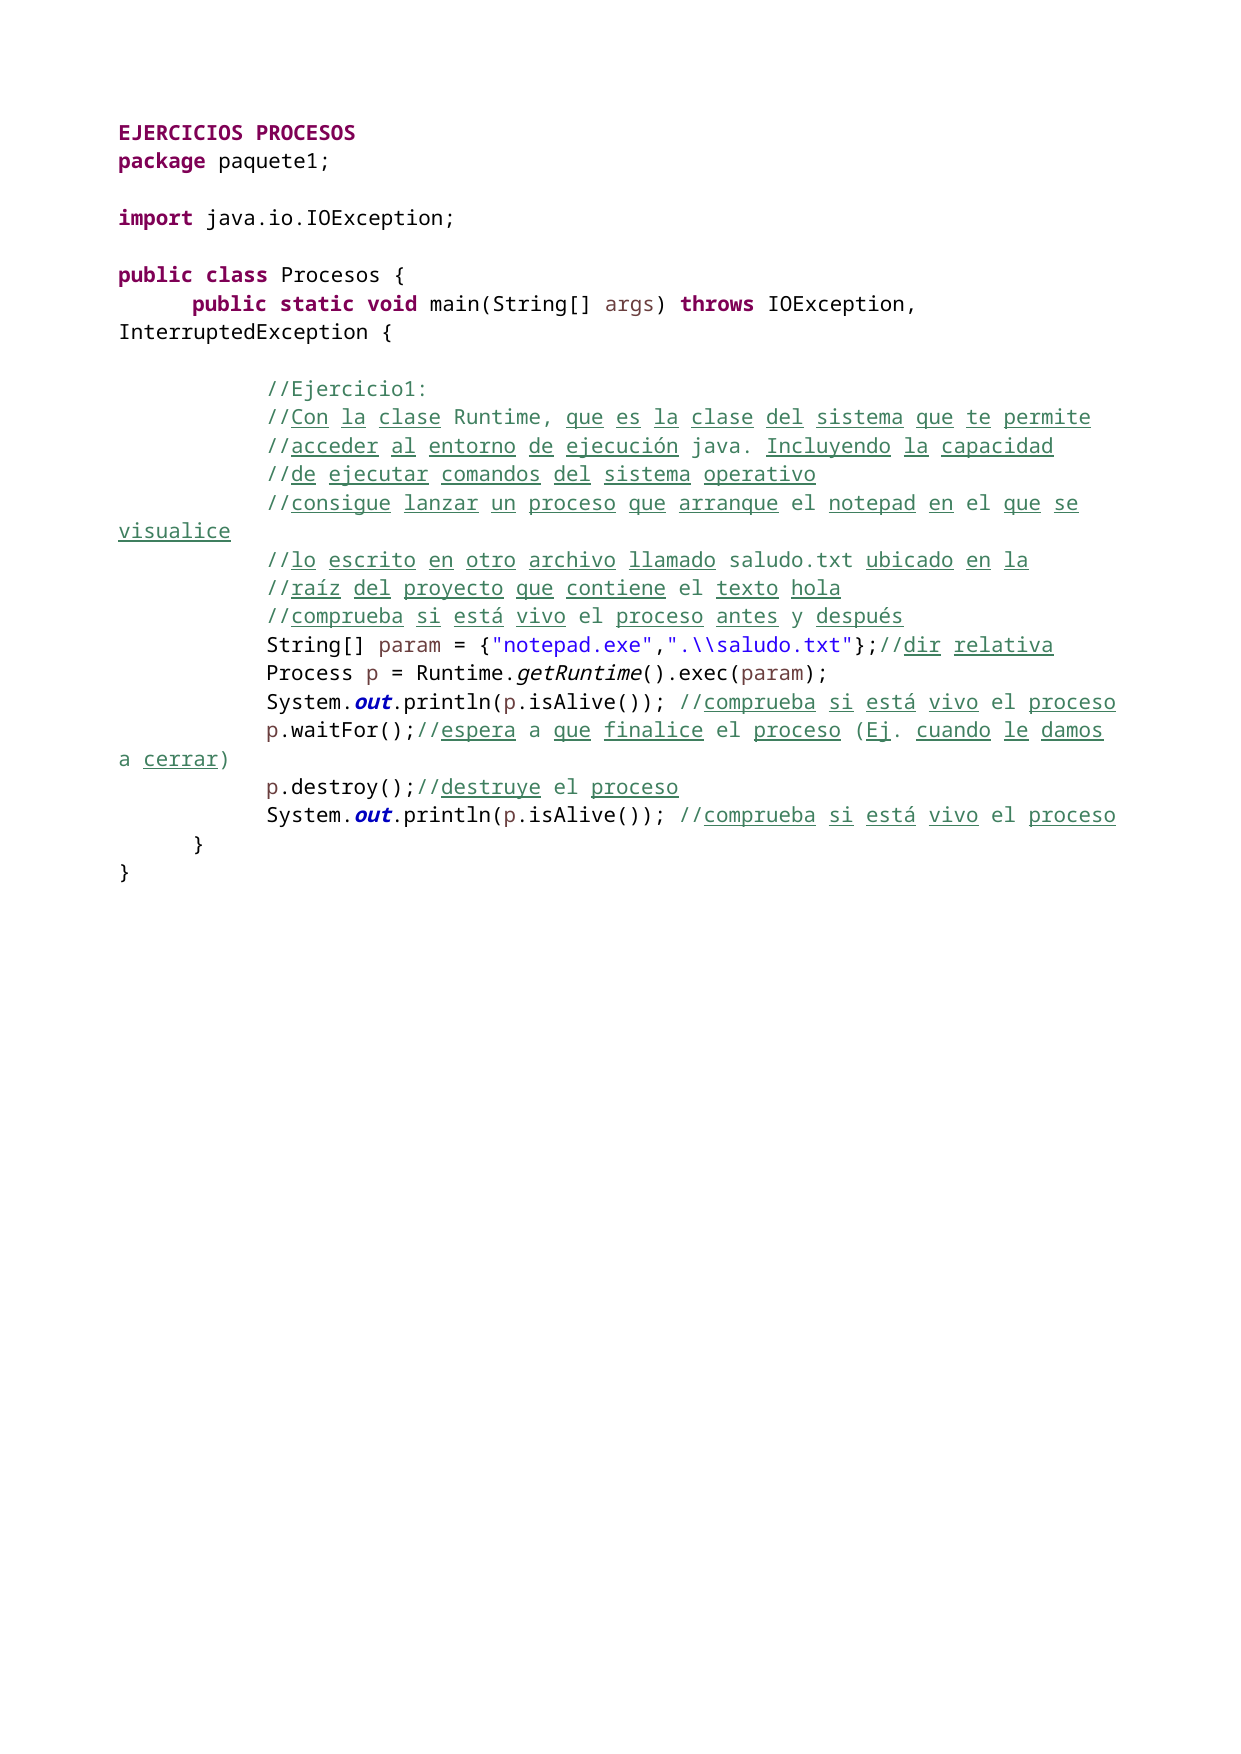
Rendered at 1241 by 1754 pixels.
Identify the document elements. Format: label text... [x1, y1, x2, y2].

text Process p = Runtime.getRuntime().exec(param); [118, 658, 1122, 687]
text } [118, 857, 1122, 886]
text EJERCICIOS PROCESOS [118, 118, 1122, 147]
text import java.io.IOException; [118, 203, 1122, 232]
text package paquete1; [118, 147, 1122, 175]
text //consigue lanzar un proceso que arranque el notepad en el que se visualice [118, 488, 1122, 545]
text //raíz del proyecto que contiene el texto hola [118, 573, 1122, 602]
text //Con la clase Runtime, que es la clase del sistema que te permite [118, 402, 1122, 431]
text public class Procesos { [118, 260, 1122, 289]
text //acceder al entorno de ejecución java. Incluyendo la capacidad [118, 431, 1122, 459]
text p.waitFor();//espera a que finalice el proceso (Ej. cuando le damos a cerrar) [118, 715, 1122, 772]
text } [118, 829, 1122, 857]
text String[] param = {"notepad.exe",".\\saludo.txt"};//dir relativa [118, 630, 1122, 658]
text p.destroy();//destruye el proceso [118, 772, 1122, 801]
text //lo escrito en otro archivo llamado saludo.txt ubicado en la [118, 545, 1122, 573]
text //comprueba si está vivo el proceso antes y después [118, 602, 1122, 630]
text //de ejecutar comandos del sistema operativo [118, 459, 1122, 488]
text //Ejercicio1: [118, 374, 1122, 402]
text System.out.println(p.isAlive()); //comprueba si está vivo el proceso [118, 801, 1122, 829]
text System.out.println(p.isAlive()); //comprueba si está vivo el proceso [118, 687, 1122, 715]
text public static void main(String[] args) throws IOException, InterruptedException { [118, 289, 1122, 346]
